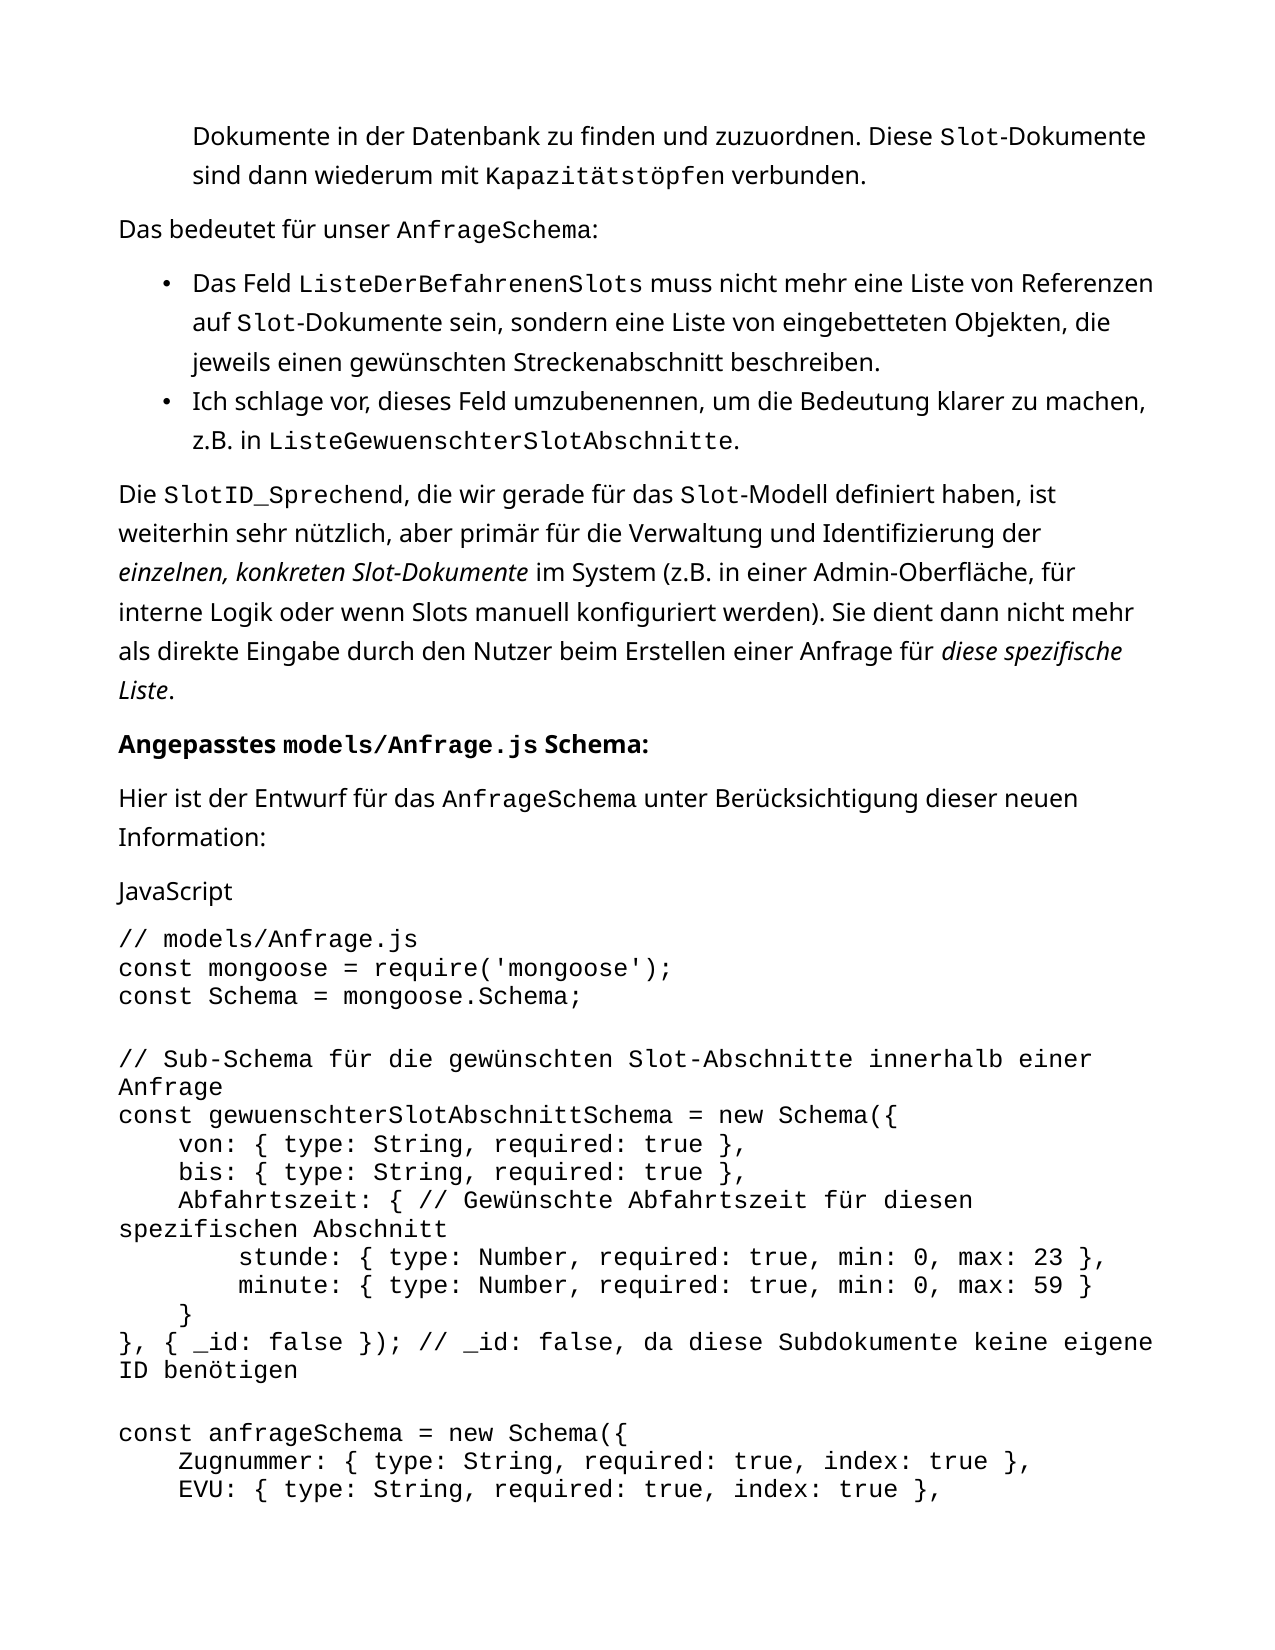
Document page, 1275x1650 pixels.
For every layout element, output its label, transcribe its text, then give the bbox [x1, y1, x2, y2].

text Zugnummer: { type: String, required: true, index: true }, [118, 1448, 1157, 1477]
text const anfrageSchema = new Schema({ [118, 1420, 1157, 1448]
text minute: { type: Number, required: true, min: 0, max: 59 } [118, 1273, 1157, 1301]
text Die SlotID_Sprechend, die wir gerade für das Slot-Modell definiert haben, ist weiterhin sehr nützlich, aber primär für die Verwaltung und Identifizierung der einzelnen, konkreten Slot-Dokumente im System (z.B. in einer Admin-Oberfläche, für interne Logik oder wenn Slots manuell konfiguriert werden). Sie dient dann nicht mehr als direkte Eingabe durch den Nutzer beim Erstellen einer Anfrage für diese spezifische Liste. [118, 476, 1157, 707]
text Abfahrtszeit: { // Gewünschte Abfahrtszeit für diesen spezifischen Abschnitt [118, 1188, 1157, 1244]
text stunde: { type: Number, required: true, min: 0, max: 23 }, [118, 1244, 1157, 1273]
text JavaScript [118, 873, 1157, 907]
text Angepasstes models/Anfrage.js Schema: [118, 726, 1157, 761]
text // Sub-Schema für die gewünschten Slot-Abschnitte innerhalb einer Anfrage [118, 1046, 1157, 1103]
text }, { _id: false }); // _id: false, da diese Subdokumente keine eigene ID benötigen [118, 1329, 1157, 1386]
text const gewuenschterSlotAbschnittSchema = new Schema({ [118, 1103, 1157, 1131]
text const Schema = mongoose.Schema; [118, 984, 1157, 1012]
list Dokumente in der Datenbank zu finden und zuzuordnen. Diese Slot-Dokumente sind dann wiederum mit Kapazitätstöpfen verbunden. [162, 118, 1157, 192]
text von: { type: String, required: true }, [118, 1131, 1157, 1159]
text } [118, 1301, 1157, 1329]
text EVU: { type: String, required: true, index: true }, [118, 1477, 1157, 1505]
text Hier ist der Entwurf für das AnfrageSchema unter Berücksichtigung dieser neuen Information: [118, 780, 1157, 854]
text const mongoose = require('mongoose'); [118, 955, 1157, 984]
list Ich schlage vor, dieses Feld umzubenennen, um die Bedeutung klarer zu machen, z.B. in ListeGewuenschterSlotAbschnitte. [162, 383, 1157, 457]
list Das Feld ListeDerBefahrenenSlots muss nicht mehr eine Liste von Referenzen auf Slot-Dokumente sein, sondern eine Liste von eingebetteten Objekten, die jeweils einen gewünschten Streckenabschnitt beschreiben. [162, 265, 1157, 378]
text Das bedeutet für unser AnfrageSchema: [118, 211, 1157, 246]
text bis: { type: String, required: true }, [118, 1159, 1157, 1188]
text // models/Anfrage.js [118, 927, 1157, 955]
